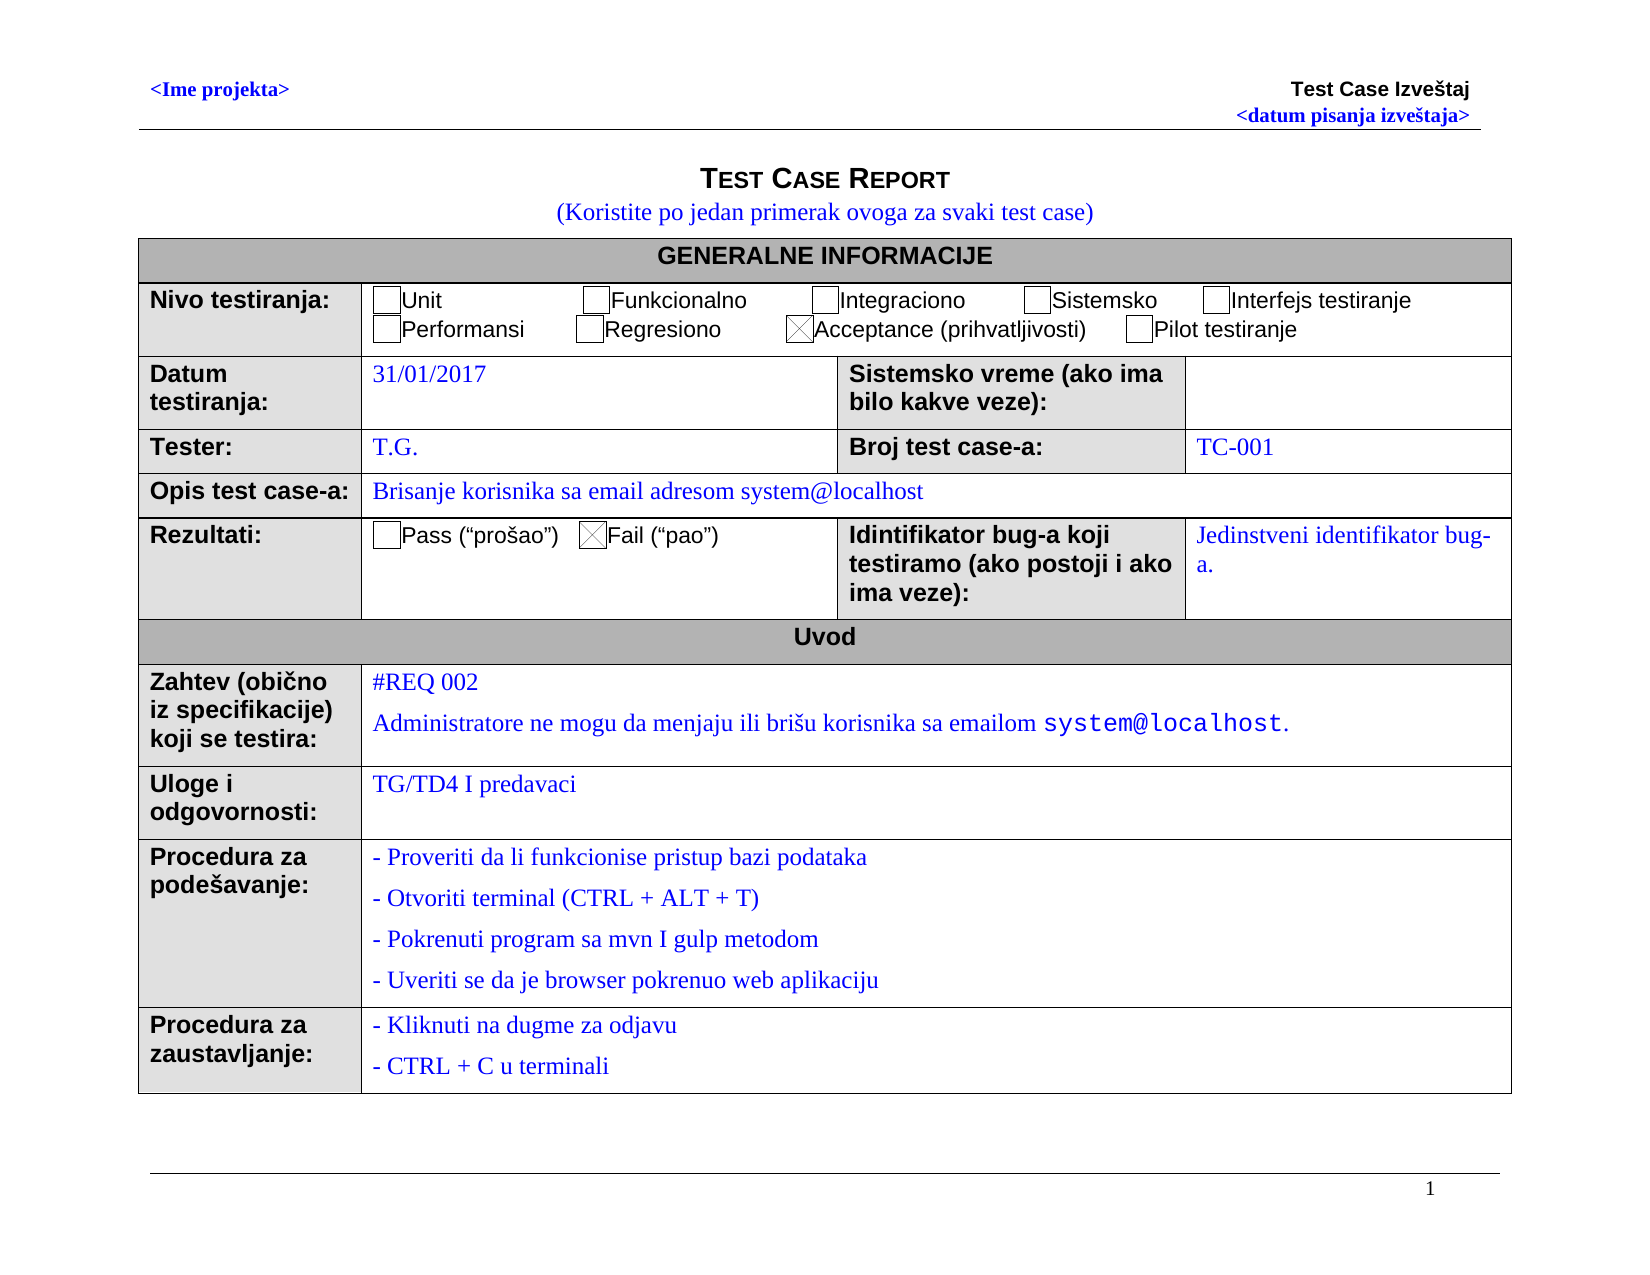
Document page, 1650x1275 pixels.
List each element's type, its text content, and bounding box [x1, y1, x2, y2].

table_cell - Proveriti da li funkcionise pristup bazi podataka - Otvoriti terminal (CTRL + ALT + T) - Pokrenuti program sa mvn I gulp metodom - Uveriti se da je browser pokrenuo web aplikaciju [362, 840, 1511, 1007]
table_cell [1186, 357, 1511, 429]
table_cell Brisanje korisnika sa email adresom system@localhost [362, 474, 1511, 517]
table_cell Jedinstveni identifikator bug-a. [1186, 519, 1511, 619]
table_cell Nivo testiranja: [139, 284, 361, 356]
table_cell Uloge i odgovornosti: [139, 767, 361, 839]
table_cell 31/01/2017 [362, 357, 837, 429]
table_cell Unit Funkcionalno Integraciono Sistemsko Interfejs testiranje Performansi Regresiono Acceptance (prihvatljivosti) Pilot testiranje [362, 284, 1511, 356]
table_cell Pass (“prošao”) Fail (“pao”) [362, 519, 837, 619]
text (Koristite po jedan primerak ovoga za svaki test case) [150, 197, 1500, 226]
table_cell Zahtev (obično iz specifikacije) koji se testira: [139, 665, 361, 766]
table_cell Rezultati: [139, 519, 361, 619]
table_cell T.G. [362, 430, 837, 473]
table_cell Idintifikator bug-a koji testiramo (ako postoji i ako ima veze): [838, 519, 1185, 619]
table_cell Procedura za podešavanje: [139, 840, 361, 1007]
table_cell Sistemsko vreme (ako ima bilo kakve veze): [838, 357, 1185, 429]
table_header GENERALNE INFORMACIJE [139, 239, 1511, 282]
table_cell TC-001 [1186, 430, 1511, 473]
table_cell Opis test case-a: [139, 474, 361, 517]
table_cell Uvod [139, 620, 1511, 664]
table_cell Broj test case-a: [838, 430, 1185, 473]
table_cell Datum testiranja: [139, 357, 361, 429]
table_cell - Kliknuti na dugme za odjavu - CTRL + C u terminali [362, 1008, 1511, 1092]
subtitle Test Case Report [150, 161, 1500, 195]
table_cell Tester: [139, 430, 361, 473]
table_cell TG/TD4 I predavaci [362, 767, 1511, 839]
table_cell Procedura za zaustavljanje: [139, 1008, 361, 1092]
table_cell #REQ 002 Administratore ne mogu da menjaju ili brišu korisnika sa emailom system@localhost. [362, 665, 1511, 766]
